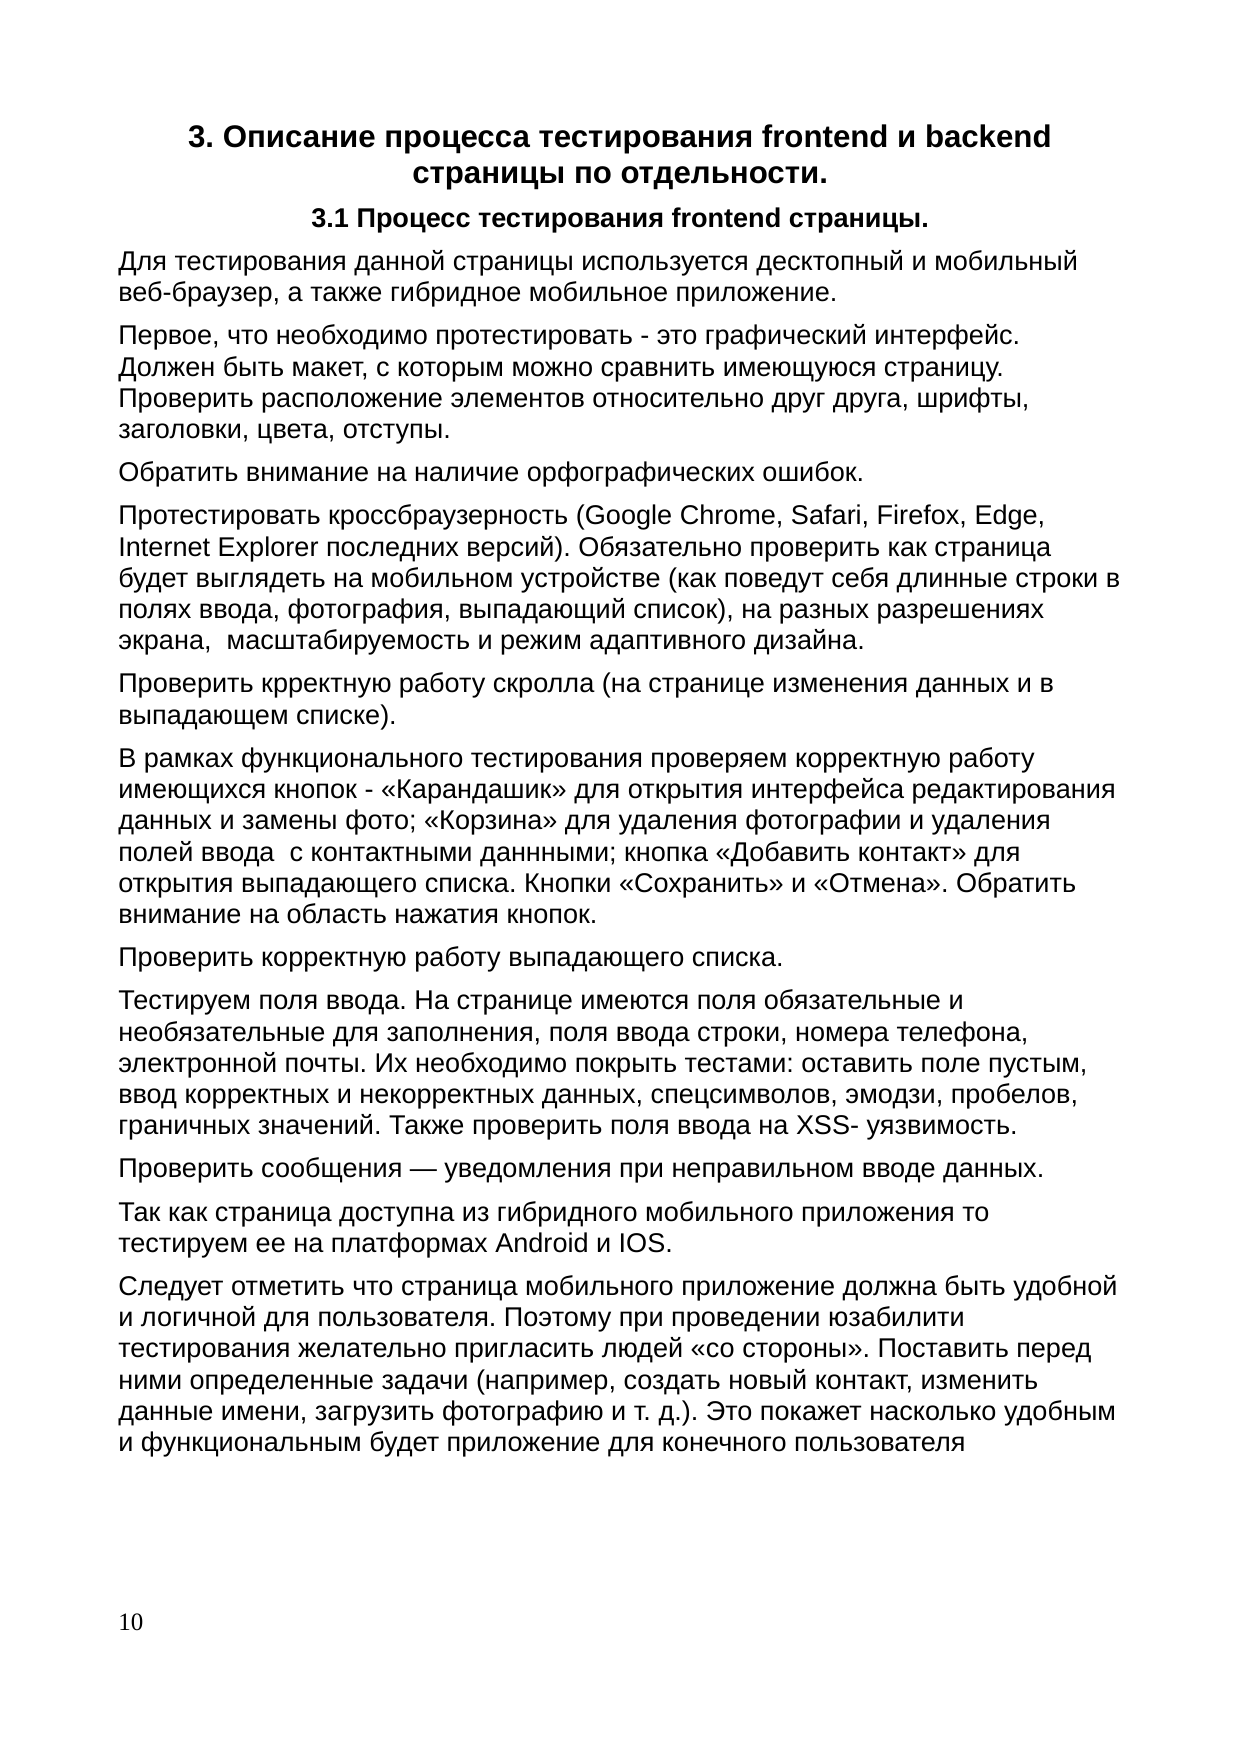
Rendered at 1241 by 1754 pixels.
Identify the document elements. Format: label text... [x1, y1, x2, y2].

text Обратить внимание на наличие орфографических ошибок. [118, 456, 1122, 487]
text Так как страница доступна из гибридного мобильного приложения то тестируем ее на платформах Android и IOS. [118, 1196, 1122, 1258]
text Проверить сообщения — уведомления при неправильном вводе данных. [118, 1152, 1122, 1184]
text 3.1 Процесс тестирования frontend страницы. [118, 202, 1122, 233]
text Проверить крректную работу скролла (на странице изменения данных и в выпадающем списке). [118, 667, 1122, 730]
text Тестируем поля ввода. На странице имеются поля обязательные и необязательные для заполнения, поля ввода строки, номера телефона, электронной почты. Их необходимо покрыть тестами: оставить поле пустым, ввод корректных и некорректных данных, спецсимволов, эмодзи, пробелов, граничных значений. Также проверить поля ввода на XSS- уязвимость. [118, 984, 1122, 1141]
text Следует отметить что страница мобильного приложение должна быть удобной и логичной для пользователя. Поэтому при проведении юзабилити тестирования желательно пригласить людей «со стороны». Поставить перед ними определенные задачи (например, создать новый контакт, изменить данные имени, загрузить фотографию и т. д.). Это покажет насколько удобным и функциональным будет приложение для конечного пользователя [118, 1270, 1122, 1457]
text Проверить корректную работу выпадающего списка. [118, 941, 1122, 972]
text Первое, что необходимо протестировать - это графический интерфейс. Должен быть макет, с которым можно сравнить имеющуюся страницу. Проверить расположение элементов относительно друг друга, шрифты, заголовки, цвета, отступы. [118, 319, 1122, 444]
text Для тестирования данной страницы используется десктопный и мобильный веб-браузер, а также гибридное мобильное приложение. [118, 245, 1122, 307]
text 3. Описание процесса тестирования frontend и backend страницы по отдельности. [118, 118, 1122, 190]
text В рамках функционального тестирования проверяем корректную работу имеющихся кнопок - «Карандашик» для открытия интерфейса редактирования данных и замены фото; «Корзина» для удаления фотографии и удаления полей ввода с контактными даннными; кнопка «Добавить контакт» для открытия выпадающего списка. Кнопки «Сохранить» и «Отмена». Обратить внимание на область нажатия кнопок. [118, 742, 1122, 929]
text Протестировать кроссбраузерность (Google Chrome, Safari, Firefox, Еdge, Internet Explorer последних версий). Обязательно проверить как страница будет выглядеть на мобильном устройстве (как поведут себя длинные строки в полях ввода, фотография, выпадающий список), на разных разрешениях экрана, масштабируемость и режим адаптивного дизайна. [118, 499, 1122, 656]
